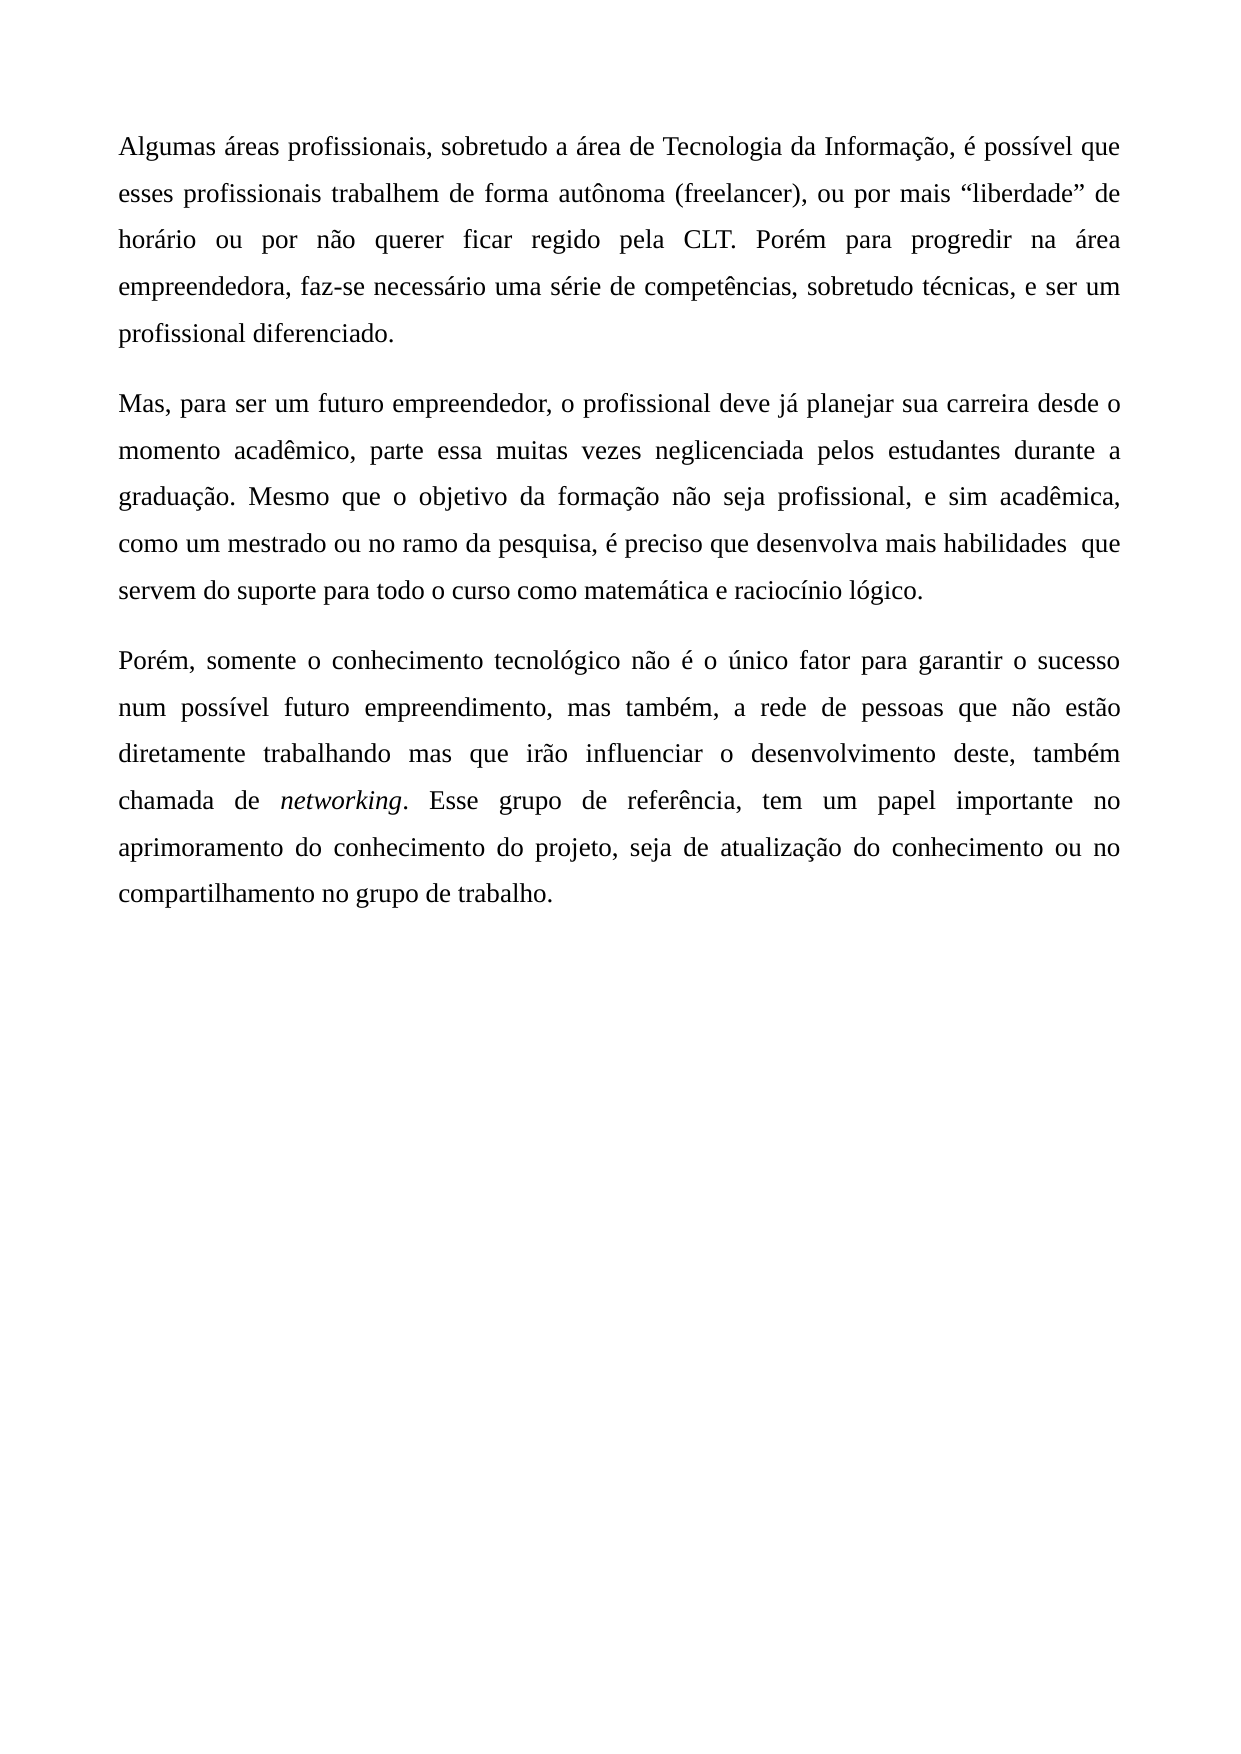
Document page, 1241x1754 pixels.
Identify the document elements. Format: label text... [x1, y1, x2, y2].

text Algumas áreas profissionais, sobretudo a área de Tecnologia da Informação, é possível que esses profissionais trabalhem de forma autônoma (freelancer), ou por mais “liberdade” de horário ou por não querer ficar regido pela CLT. Porém para progredir na área empreendedora, faz-se necessário uma série de competências, sobretudo técnicas, e ser um profissional diferenciado. [118, 130, 1122, 348]
text Mas, para ser um futuro empreendedor, o profissional deve já planejar sua carreira desde o momento acadêmico, parte essa muitas vezes neglicenciada pelos estudantes durante a graduação. Mesmo que o objetivo da formação não seja profissional, e sim acadêmica, como um mestrado ou no ramo da pesquisa, é preciso que desenvolva mais habilidades que servem do suporte para todo o curso como matemática e raciocínio lógico. [118, 387, 1122, 605]
text Porém, somente o conhecimento tecnológico não é o único fator para garantir o sucesso num possível futuro empreendimento, mas também, a rede de pessoas que não estão diretamente trabalhando mas que irão influenciar o desenvolvimento deste, também chamada de networking. Esse grupo de referência, tem um papel importante no aprimoramento do conhecimento do projeto, seja de atualização do conhecimento ou no compartilhamento no grupo de trabalho. [118, 644, 1122, 909]
